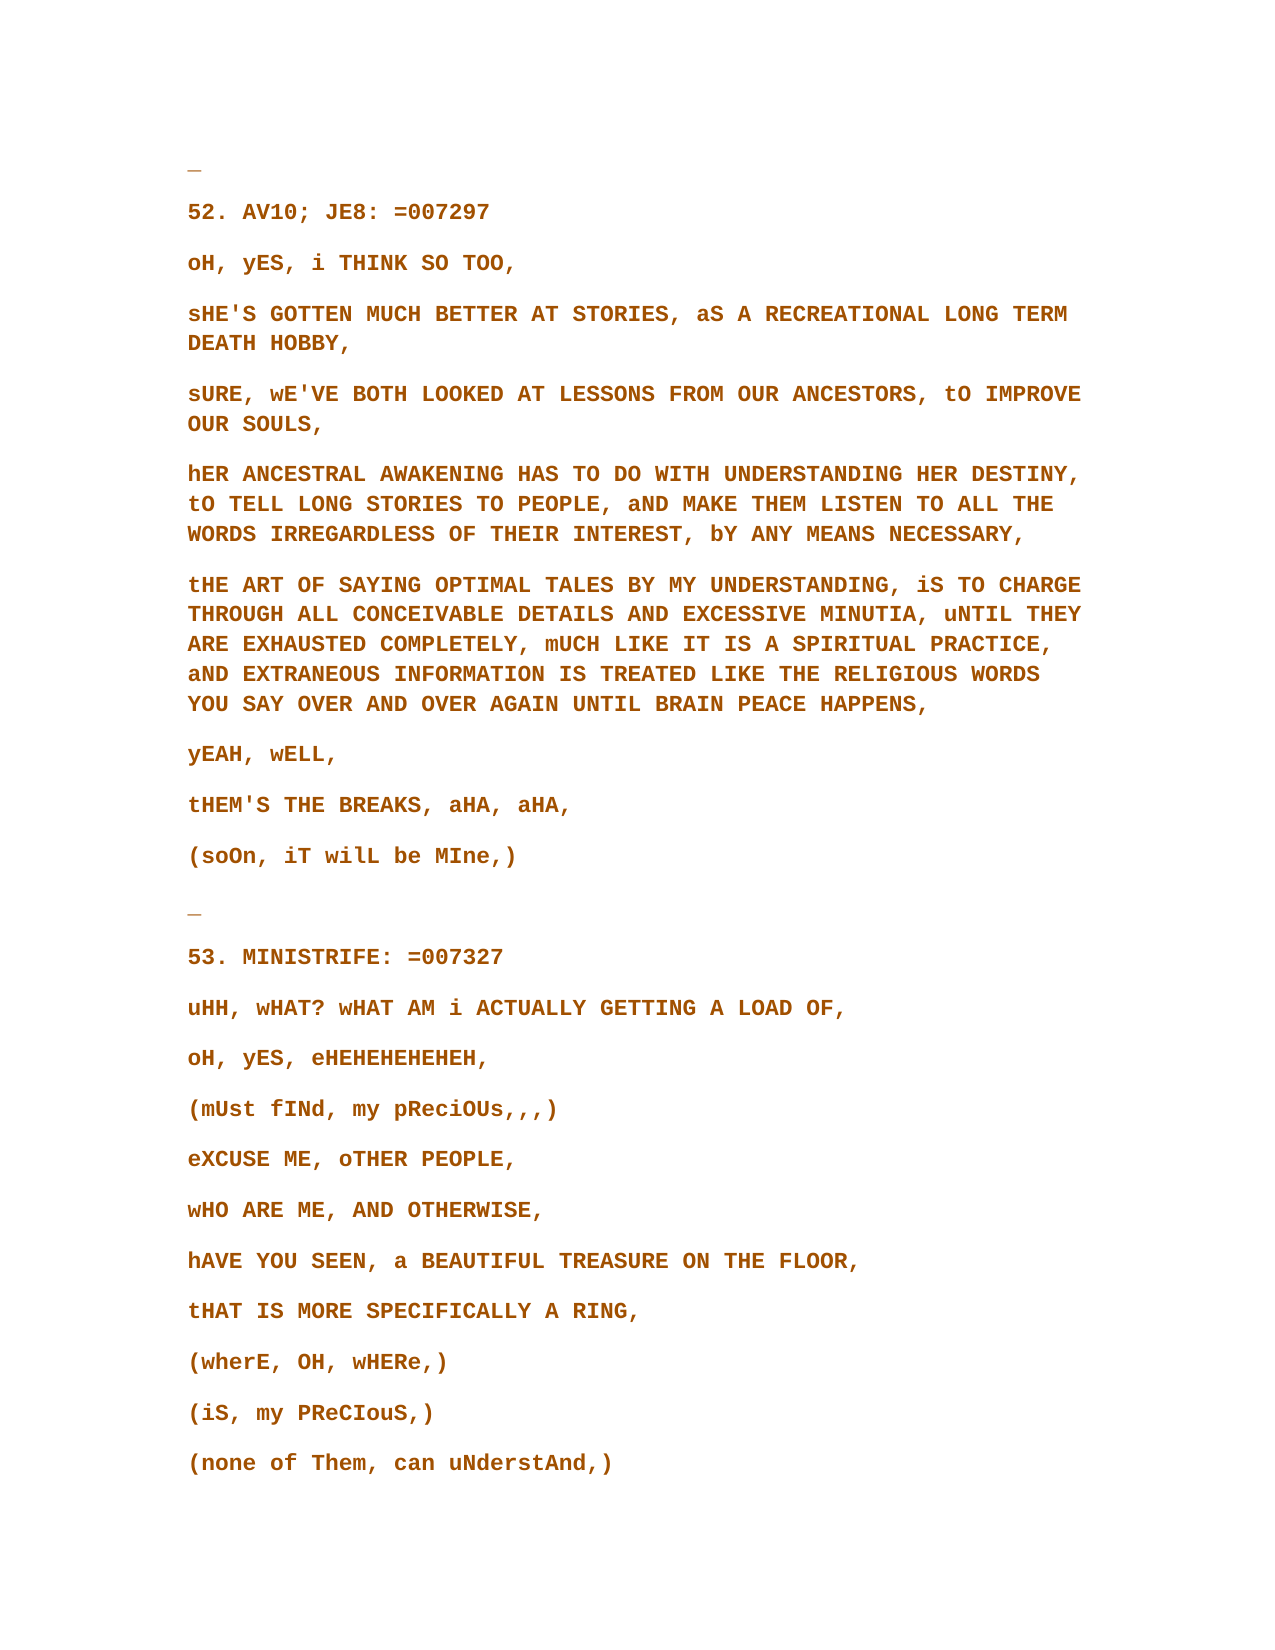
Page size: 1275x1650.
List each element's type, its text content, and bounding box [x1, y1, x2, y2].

text _ [187, 894, 1087, 921]
text tHAT IS MORE SPECIFICALLY A RING, [187, 1299, 1087, 1326]
text (wherE, OH, wHERe,) [187, 1350, 1087, 1376]
text 53. MINISTRIFE: =007327 [187, 945, 1087, 971]
text (mUst fINd, my pReciOUs,,,) [187, 1097, 1087, 1123]
text 52. AV10; JE8: =007297 [187, 201, 1087, 227]
text oH, yES, eHEHEHEHEHEH, [187, 1046, 1087, 1072]
text yEAH, wELL, [187, 743, 1087, 769]
text tHE ART OF SAYING OPTIMAL TALES BY MY UNDERSTANDING, iS TO CHARGE THROUGH ALL CONCEIVABLE DETAILS AND EXCESSIVE MINUTIA, uNTIL THEY ARE EXHAUSTED COMPLETELY, mUCH LIKE IT IS A SPIRITUAL PRACTICE, aND EXTRANEOUS INFORMATION IS TREATED LIKE THE RELIGIOUS WORDS YOU SAY OVER AND OVER AGAIN UNTIL BRAIN PEACE HAPPENS, [187, 573, 1087, 718]
text _ [187, 150, 1087, 176]
text hAVE YOU SEEN, a BEAUTIFUL TREASURE ON THE FLOOR, [187, 1249, 1087, 1275]
text eXCUSE ME, oTHER PEOPLE, [187, 1148, 1087, 1174]
text oH, yES, i THINK SO TOO, [187, 251, 1087, 277]
text hER ANCESTRAL AWAKENING HAS TO DO WITH UNDERSTANDING HER DESTINY, tO TELL LONG STORIES TO PEOPLE, aND MAKE THEM LISTEN TO ALL THE WORDS IRREGARDLESS OF THEIR INTEREST, bY ANY MEANS NECESSARY, [187, 463, 1087, 548]
text uHH, wHAT? wHAT AM i ACTUALLY GETTING A LOAD OF, [187, 996, 1087, 1022]
text (none of Them, can uNderstAnd,) [187, 1451, 1087, 1477]
text wHO ARE ME, AND OTHERWISE, [187, 1198, 1087, 1224]
text (soOn, iT wilL be MIne,) [187, 844, 1087, 870]
text (iS, my PReCIouS,) [187, 1401, 1087, 1427]
text tHEM'S THE BREAKS, aHA, aHA, [187, 793, 1087, 819]
text sHE'S GOTTEN MUCH BETTER AT STORIES, aS A RECREATIONAL LONG TERM DEATH HOBBY, [187, 302, 1087, 358]
text sURE, wE'VE BOTH LOOKED AT LESSONS FROM OUR ANCESTORS, tO IMPROVE OUR SOULS, [187, 382, 1087, 438]
